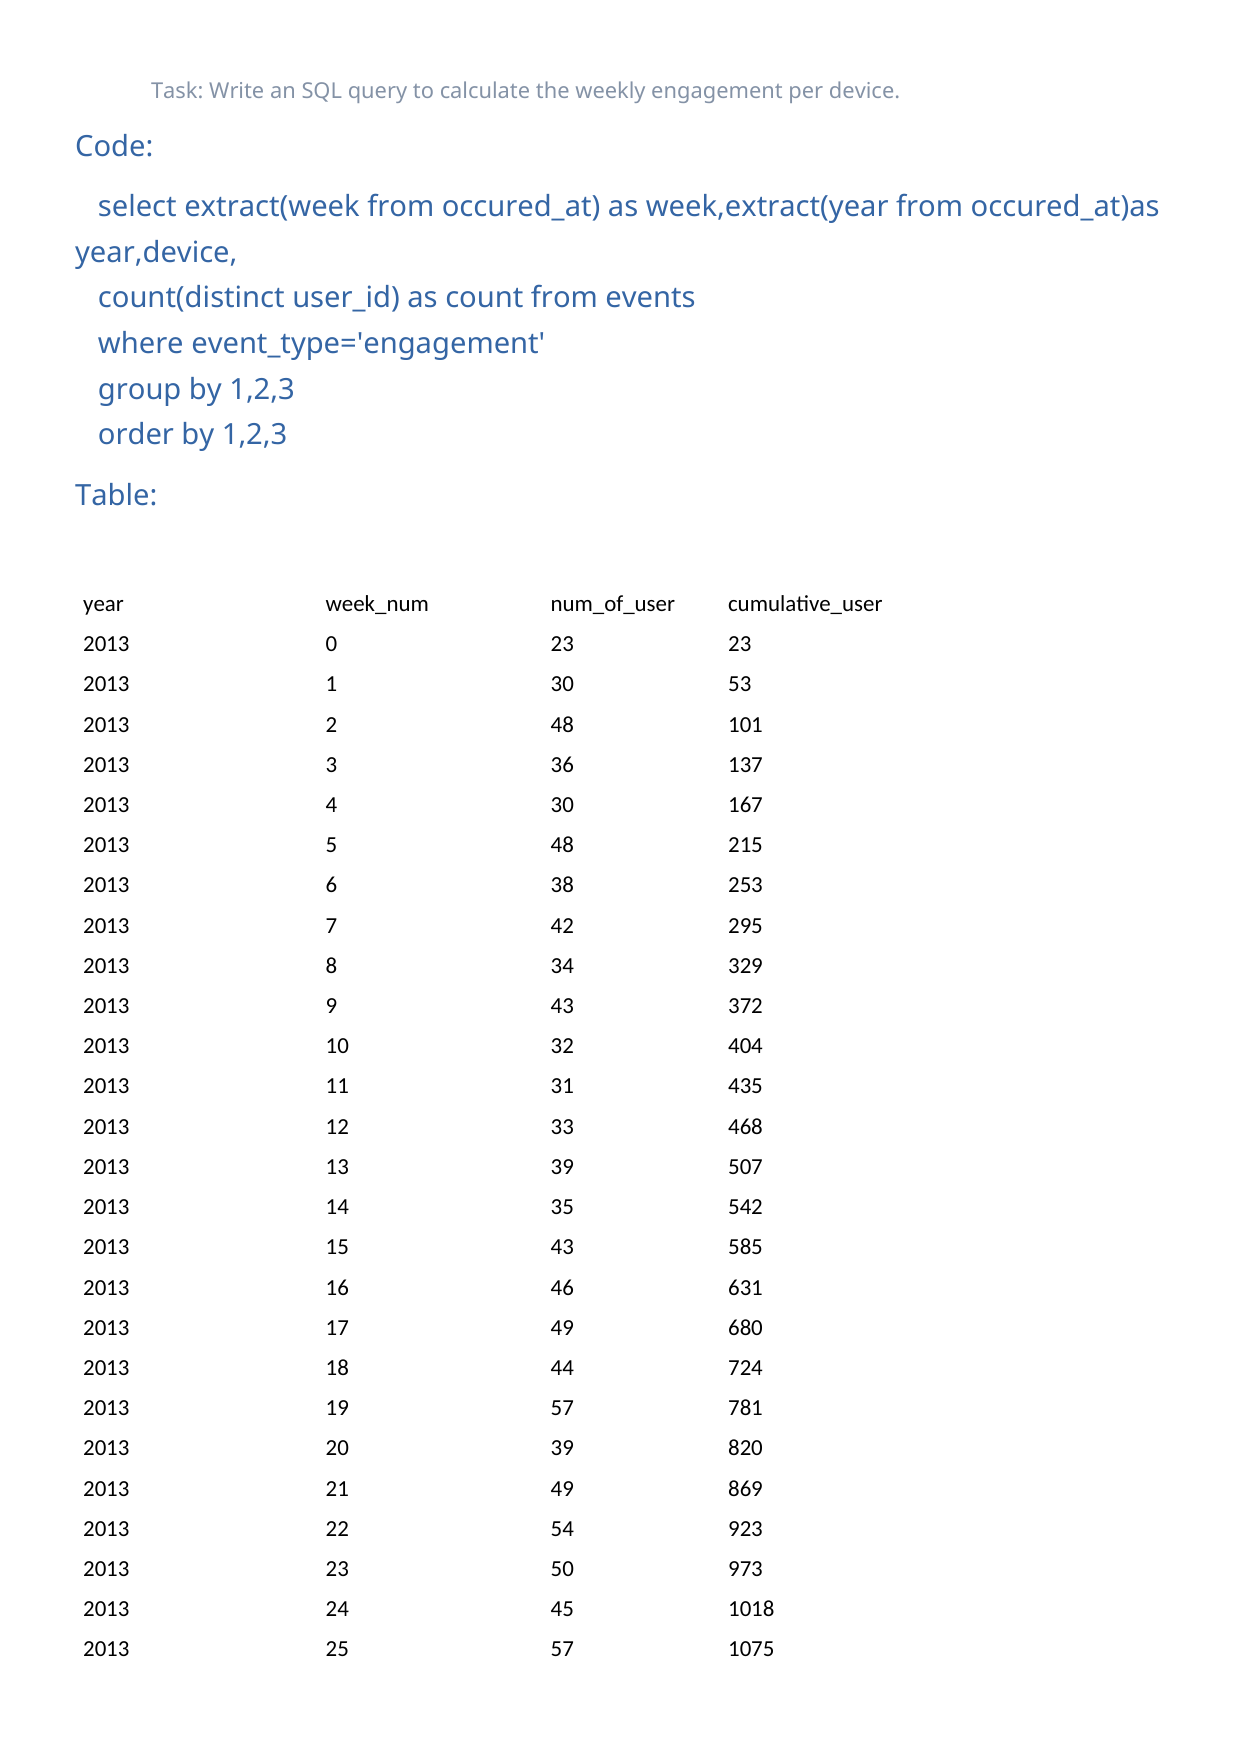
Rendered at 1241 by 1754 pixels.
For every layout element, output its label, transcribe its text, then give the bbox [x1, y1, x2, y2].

table_cell 48 [548, 836, 725, 876]
table_cell 2 [323, 715, 547, 755]
table_cell 3 [323, 755, 547, 795]
table_cell 16 [323, 1278, 547, 1318]
table_cell 1018 [725, 1600, 955, 1640]
table_cell 48 [548, 715, 725, 755]
table_cell 2013 [80, 1077, 322, 1117]
table_cell 13 [323, 1157, 547, 1197]
table_cell 15 [323, 1238, 547, 1278]
table_cell 2013 [80, 1238, 322, 1278]
table_cell 1 [323, 675, 547, 715]
table_cell 12 [323, 1117, 547, 1157]
table_cell 435 [725, 1077, 955, 1117]
table_cell 2013 [80, 1198, 322, 1238]
table_cell 54 [548, 1519, 725, 1559]
table_cell 680 [725, 1318, 955, 1358]
table_cell 2013 [80, 1399, 322, 1439]
table_cell 2013 [80, 675, 322, 715]
table_cell 2013 [80, 916, 322, 956]
table_cell 7 [323, 916, 547, 956]
table_cell 23 [323, 1559, 547, 1599]
table_cell 45 [548, 1600, 725, 1640]
table_cell 781 [725, 1399, 955, 1439]
table_cell 4 [323, 795, 547, 836]
table_cell 36 [548, 755, 725, 795]
table_cell 30 [548, 795, 725, 836]
table_cell 33 [548, 1117, 725, 1157]
table_cell 14 [323, 1198, 547, 1238]
table_cell 6 [323, 876, 547, 916]
table_cell 49 [548, 1318, 725, 1358]
table_cell 2013 [80, 836, 322, 876]
table_cell 24 [323, 1600, 547, 1640]
table_cell 23 [725, 635, 955, 675]
table_cell 2013 [80, 1559, 322, 1599]
table_cell 10 [323, 1037, 547, 1077]
table_cell 25 [323, 1640, 547, 1663]
table_cell 2013 [80, 1358, 322, 1398]
table_cell 215 [725, 836, 955, 876]
table_cell 32 [548, 1037, 725, 1077]
table_cell 38 [548, 876, 725, 916]
text Task: Write an SQL query to calculate the weekly engagement per device. [75, 75, 1165, 105]
table_cell 50 [548, 1559, 725, 1599]
table_cell 8 [323, 956, 547, 996]
table_cell 2013 [80, 1318, 322, 1358]
table_cell 35 [548, 1198, 725, 1238]
table_cell 2013 [80, 1157, 322, 1197]
table_cell 9 [323, 996, 547, 1037]
table_header cumulative_user [725, 594, 955, 634]
table_cell 39 [548, 1157, 725, 1197]
table_cell 49 [548, 1479, 725, 1519]
table_cell 0 [323, 635, 547, 675]
table_cell 46 [548, 1278, 725, 1318]
table_cell 21 [323, 1479, 547, 1519]
table_cell 2013 [80, 1117, 322, 1157]
table_cell 2013 [80, 635, 322, 675]
table_cell 2013 [80, 795, 322, 836]
table_header week_num [323, 594, 547, 634]
table_cell 167 [725, 795, 955, 836]
table_cell 2013 [80, 1278, 322, 1318]
table_cell 1075 [725, 1640, 955, 1663]
table_cell 2013 [80, 1600, 322, 1640]
table_cell 39 [548, 1439, 725, 1479]
table_cell 19 [323, 1399, 547, 1439]
table_cell 22 [323, 1519, 547, 1559]
table_cell 5 [323, 836, 547, 876]
table_cell 542 [725, 1198, 955, 1238]
text Code: [75, 125, 1165, 165]
table_cell 2013 [80, 956, 322, 996]
table_cell 295 [725, 916, 955, 956]
table_cell 2013 [80, 715, 322, 755]
table_cell 253 [725, 876, 955, 916]
table_cell 57 [548, 1399, 725, 1439]
table_cell 372 [725, 996, 955, 1037]
table_cell 869 [725, 1479, 955, 1519]
table_cell 101 [725, 715, 955, 755]
table_header year [80, 594, 322, 634]
table_cell 31 [548, 1077, 725, 1117]
text Table: [75, 474, 1165, 513]
table_cell 18 [323, 1358, 547, 1398]
table_cell 20 [323, 1439, 547, 1479]
table_cell 585 [725, 1238, 955, 1278]
table_cell 34 [548, 956, 725, 996]
table_cell 42 [548, 916, 725, 956]
table_cell 631 [725, 1278, 955, 1318]
table_cell 57 [548, 1640, 725, 1663]
table_cell 17 [323, 1318, 547, 1358]
table_cell 30 [548, 675, 725, 715]
table_cell 23 [548, 635, 725, 675]
table_cell 43 [548, 996, 725, 1037]
table_cell 973 [725, 1559, 955, 1599]
text select extract(week from occured_at) as week,extract(year from occured_at)as year,device, count(distinct user_id) as count from events where event_type='engagement' group by 1,2,3 order by 1,2,3 [75, 186, 1165, 453]
table_cell 2013 [80, 1519, 322, 1559]
table_cell 2013 [80, 1439, 322, 1479]
table_cell 404 [725, 1037, 955, 1077]
table_cell 43 [548, 1238, 725, 1278]
table_cell 53 [725, 675, 955, 715]
table_cell 2013 [80, 1037, 322, 1077]
table_cell 2013 [80, 1640, 322, 1663]
table_cell 44 [548, 1358, 725, 1398]
table_cell 2013 [80, 996, 322, 1037]
table_cell 923 [725, 1519, 955, 1559]
table_cell 329 [725, 956, 955, 996]
table_cell 2013 [80, 876, 322, 916]
table_cell 11 [323, 1077, 547, 1117]
table_cell 507 [725, 1157, 955, 1197]
table_cell 137 [725, 755, 955, 795]
table_header num_of_user [548, 594, 725, 634]
table_cell 2013 [80, 1479, 322, 1519]
table_cell 2013 [80, 755, 322, 795]
table_cell 468 [725, 1117, 955, 1157]
table_cell 724 [725, 1358, 955, 1398]
table_cell 820 [725, 1439, 955, 1479]
